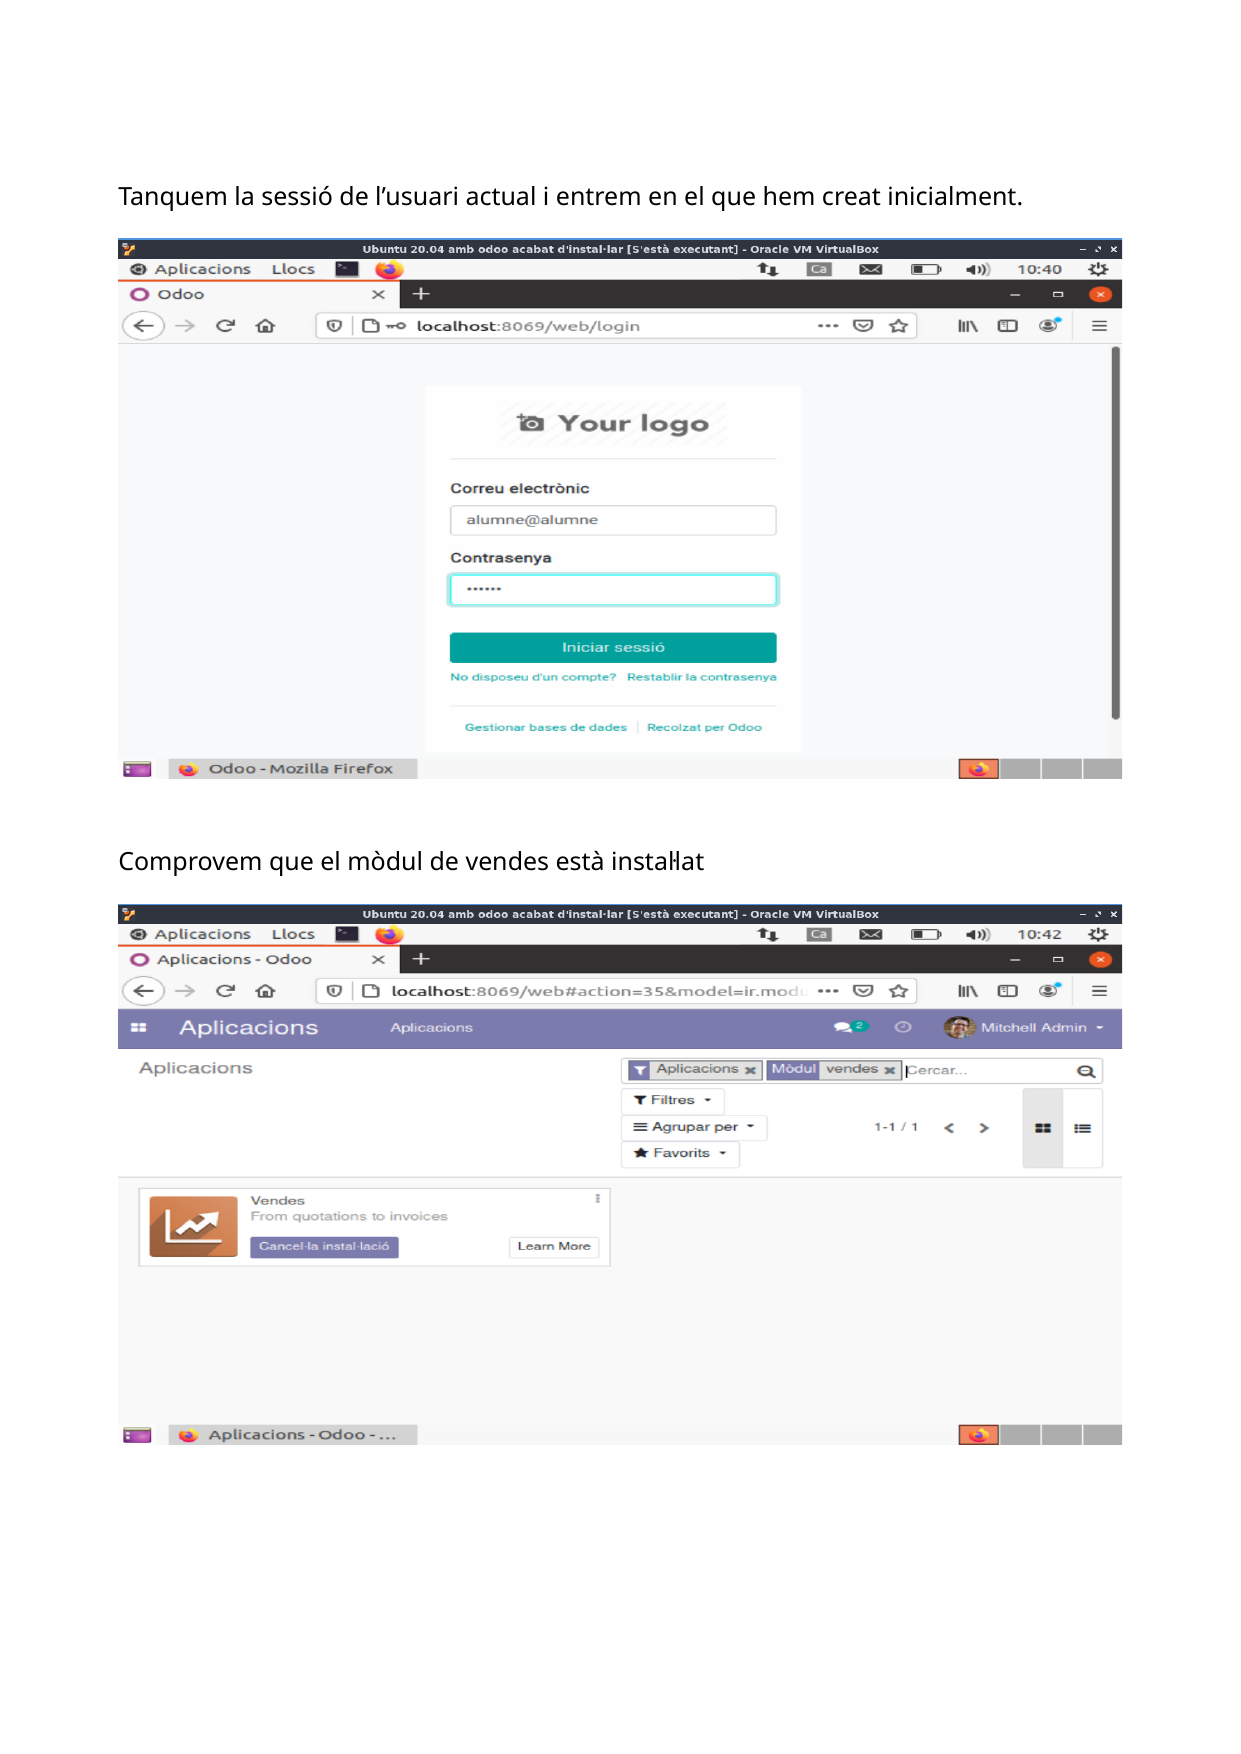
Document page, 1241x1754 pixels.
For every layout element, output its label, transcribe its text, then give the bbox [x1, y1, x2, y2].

picture [118, 238, 1123, 779]
picture [118, 904, 1123, 1445]
text Comprovem que el mòdul de vendes està instal·lat [118, 844, 1122, 878]
text Tanquem la sessió de l’usuari actual i entrem en el que hem creat inicialment. [118, 178, 1122, 212]
